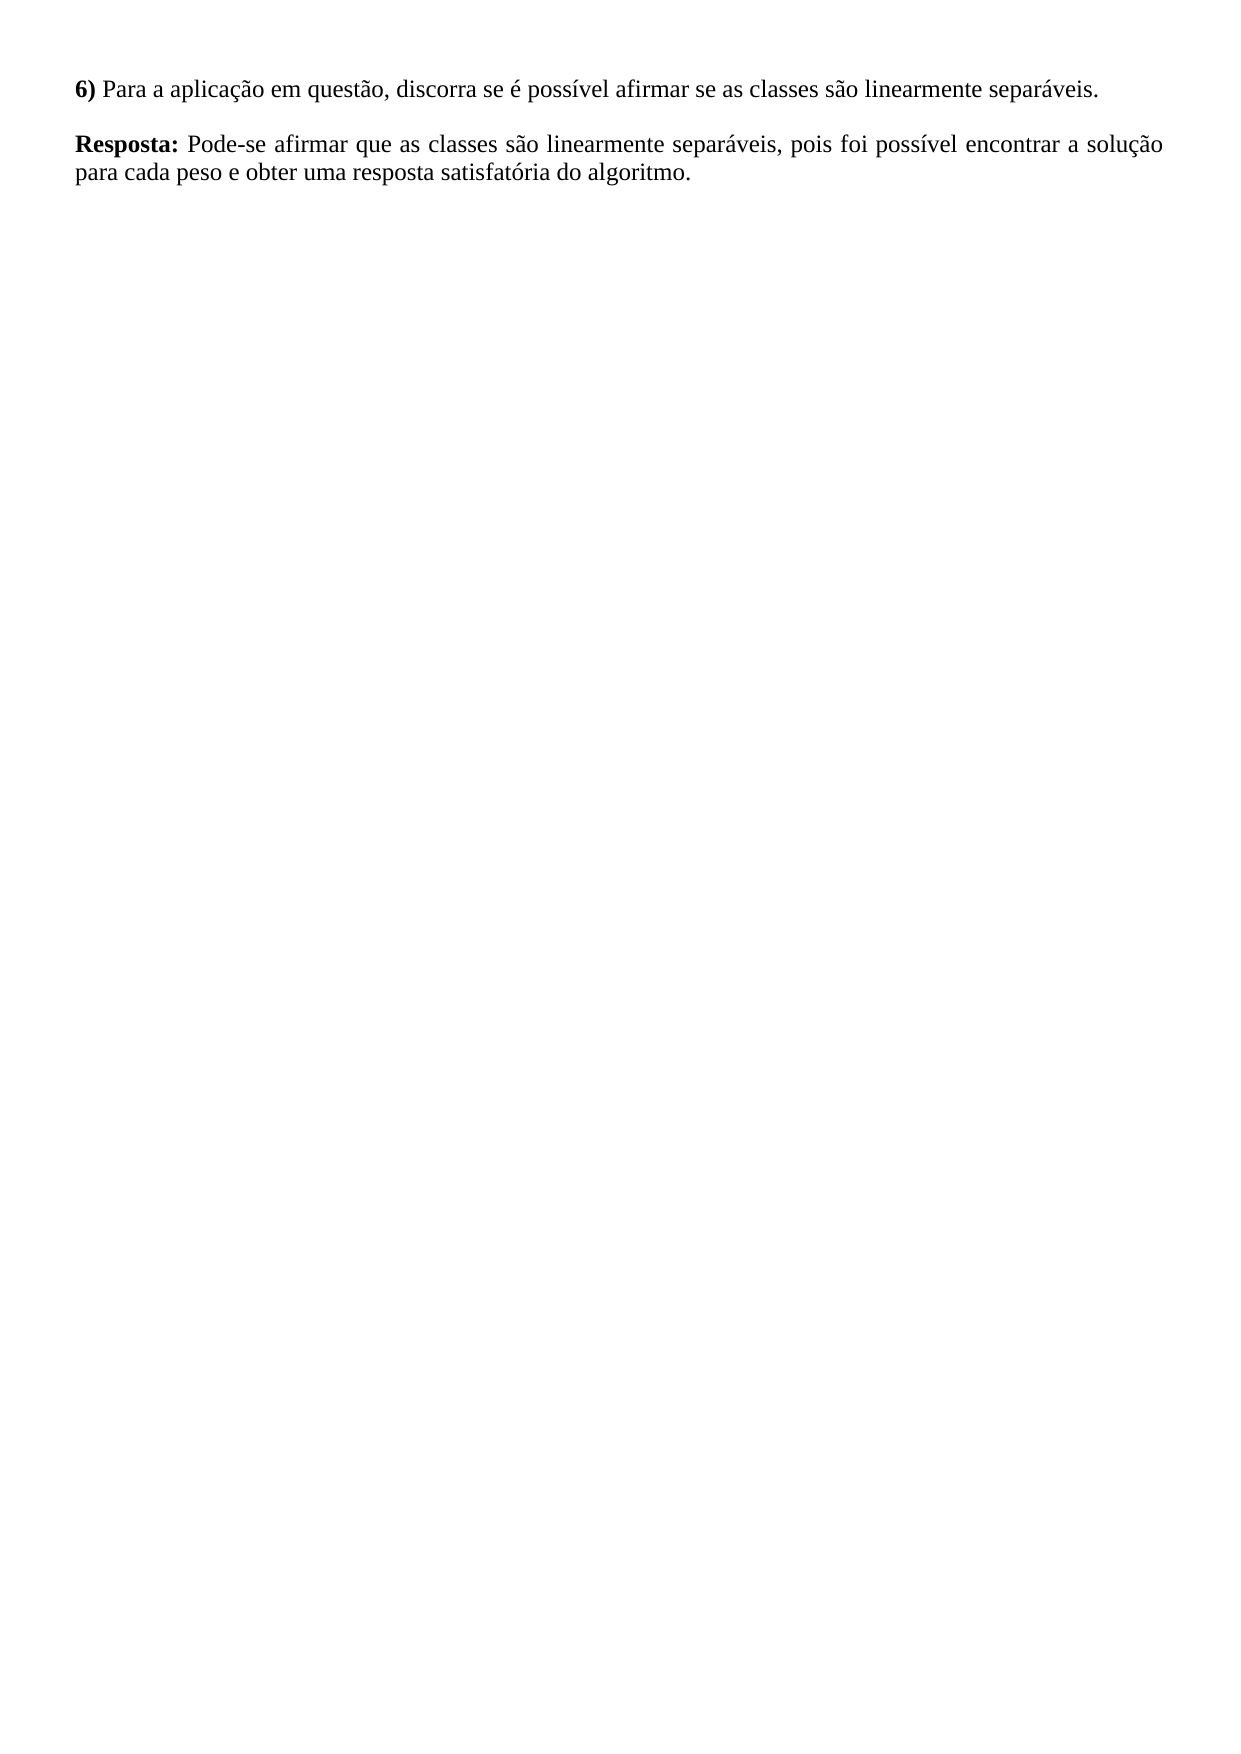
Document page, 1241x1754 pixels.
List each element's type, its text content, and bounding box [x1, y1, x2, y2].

text Resposta: Pode-se afirmar que as classes são linearmente separáveis, pois foi possível encontrar a solução para cada peso e obter uma resposta satisfatória do algoritmo. [75, 130, 1165, 186]
text 6) Para a aplicação em questão, discorra se é possível afirmar se as classes são linearmente separáveis. [75, 75, 1165, 103]
